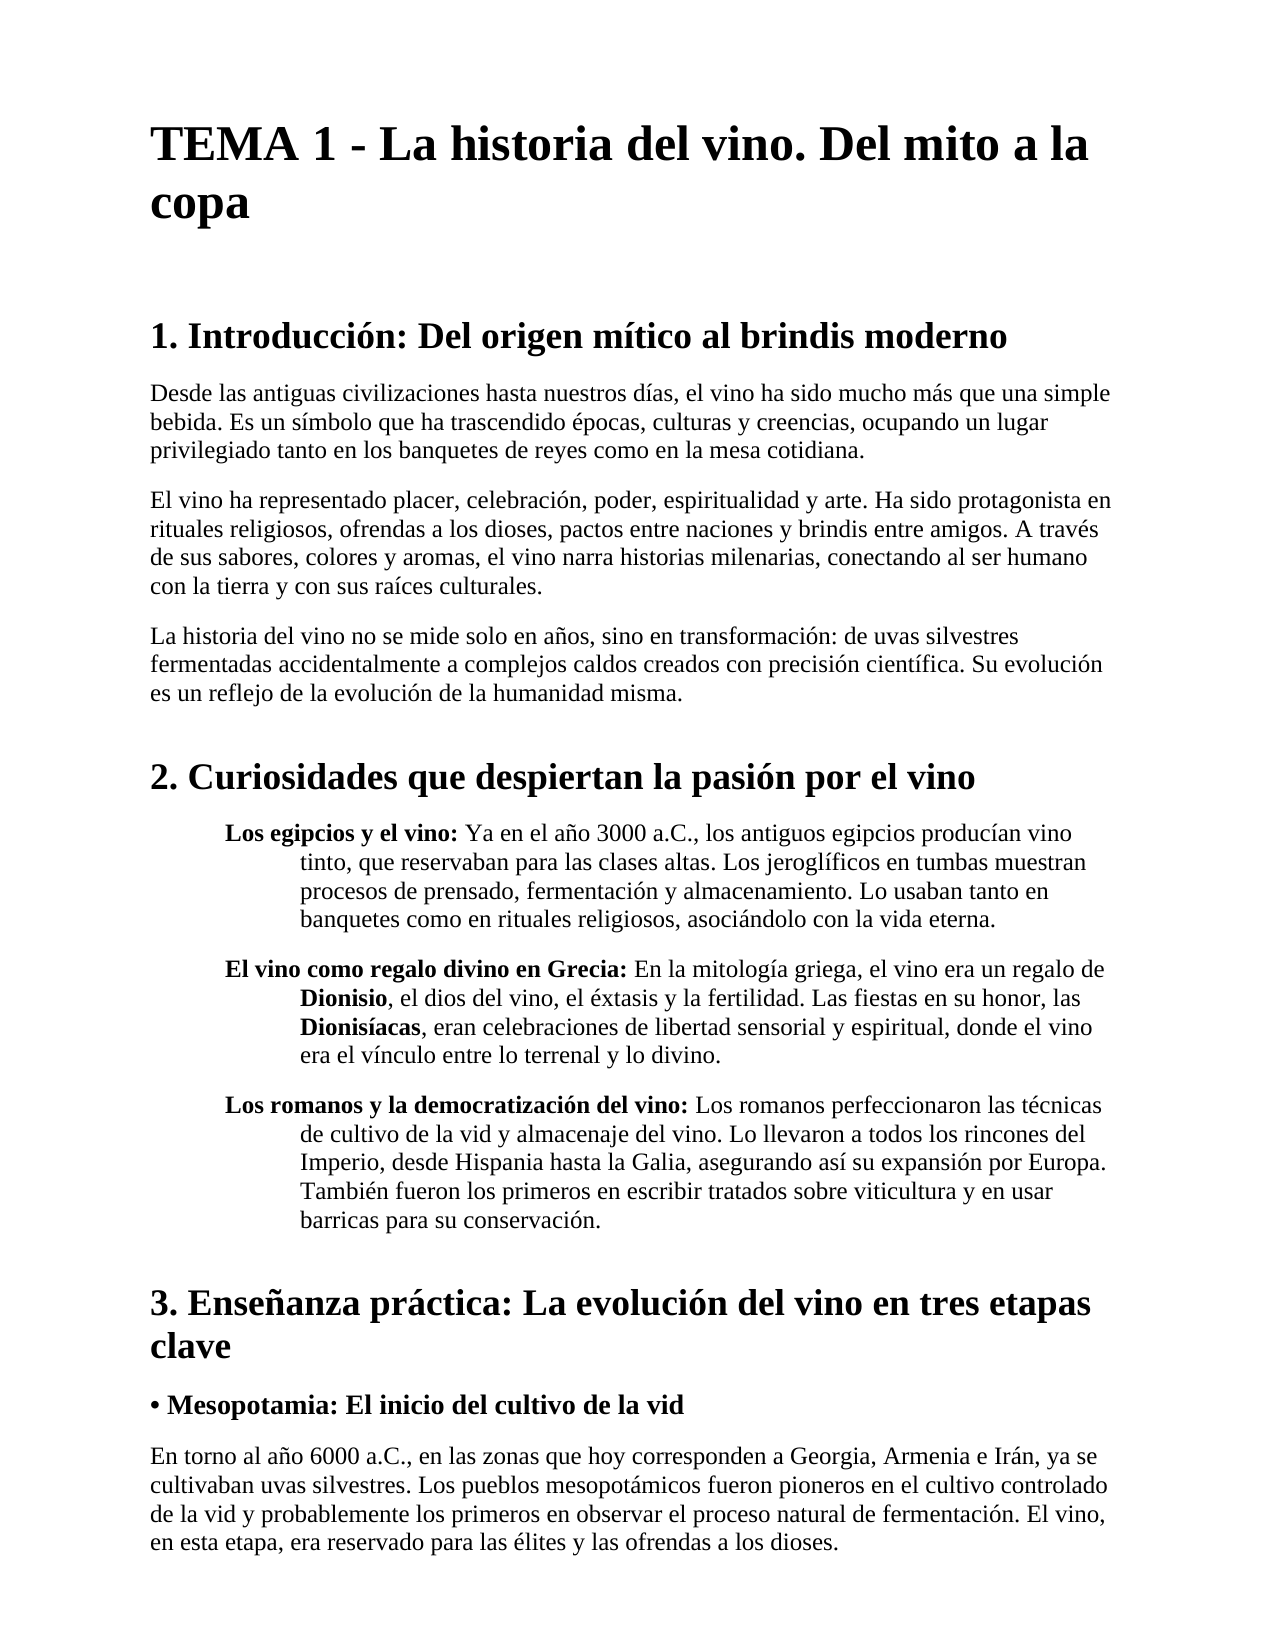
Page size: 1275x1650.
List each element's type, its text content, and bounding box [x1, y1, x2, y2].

list Los egipcios y el vino: Ya en el año 3000 a.C., los antiguos egipcios producían vino tinto, que reservaban para las clases altas. Los jeroglíficos en tumbas muestran procesos de prensado, fermentación y almacenamiento. Lo usaban tanto en banquetes como en rituales religiosos, asociándolo con la vida eterna. [187, 818, 1125, 933]
text En torno al año 6000 a.C., en las zonas que hoy corresponden a Georgia, Armenia e Irán, ya se cultivaban uvas silvestres. Los pueblos mesopotámicos fueron pioneros en el cultivo controlado de la vid y probablemente los primeros en observar el proceso natural de fermentación. El vino, en esta etapa, era reservado para las élites y las ofrendas a los dioses. [150, 1441, 1125, 1556]
list El vino como regalo divino en Grecia: En la mitología griega, el vino era un regalo de Dionisio, el dios del vino, el éxtasis y la fertilidad. Las fiestas en su honor, las Dionisíacas, eran celebraciones de libertad sensorial y espiritual, donde el vino era el vínculo entre lo terrenal y lo divino. [187, 954, 1125, 1069]
text TEMA 1 - La historia del vino. Del mito a la copa [150, 114, 1125, 229]
text La historia del vino no se mide solo en años, sino en transformación: de uvas silvestres fermentadas accidentalmente a complejos caldos creados con precisión científica. Su evolución es un reflejo de la evolución de la humanidad misma. [150, 621, 1125, 707]
text • Mesopotamia: El inicio del cultivo de la vid [150, 1388, 1125, 1420]
text 3. Enseñanza práctica: La evolución del vino en tres etapas clave [150, 1281, 1125, 1367]
text 2. Curiosidades que despiertan la pasión por el vino [150, 754, 1125, 797]
list Los romanos y la democratización del vino: Los romanos perfeccionaron las técnicas de cultivo de la vid y almacenaje del vino. Lo llevaron a todos los rincones del Imperio, desde Hispania hasta la Galia, asegurando así su expansión por Europa. También fueron los primeros en escribir tratados sobre viticultura y en usar barricas para su conservación. [187, 1090, 1125, 1234]
text 1. Introducción: Del origen mítico al brindis moderno [150, 314, 1125, 357]
text Desde las antiguas civilizaciones hasta nuestros días, el vino ha sido mucho más que una simple bebida. Es un símbolo que ha trascendido épocas, culturas y creencias, ocupando un lugar privilegiado tanto en los banquetes de reyes como en la mesa cotidiana. [150, 378, 1125, 464]
text El vino ha representado placer, celebración, poder, espiritualidad y arte. Ha sido protagonista en rituales religiosos, ofrendas a los dioses, pactos entre naciones y brindis entre amigos. A través de sus sabores, colores y aromas, el vino narra historias milenarias, conectando al ser humano con la tierra y con sus raíces culturales. [150, 485, 1125, 600]
